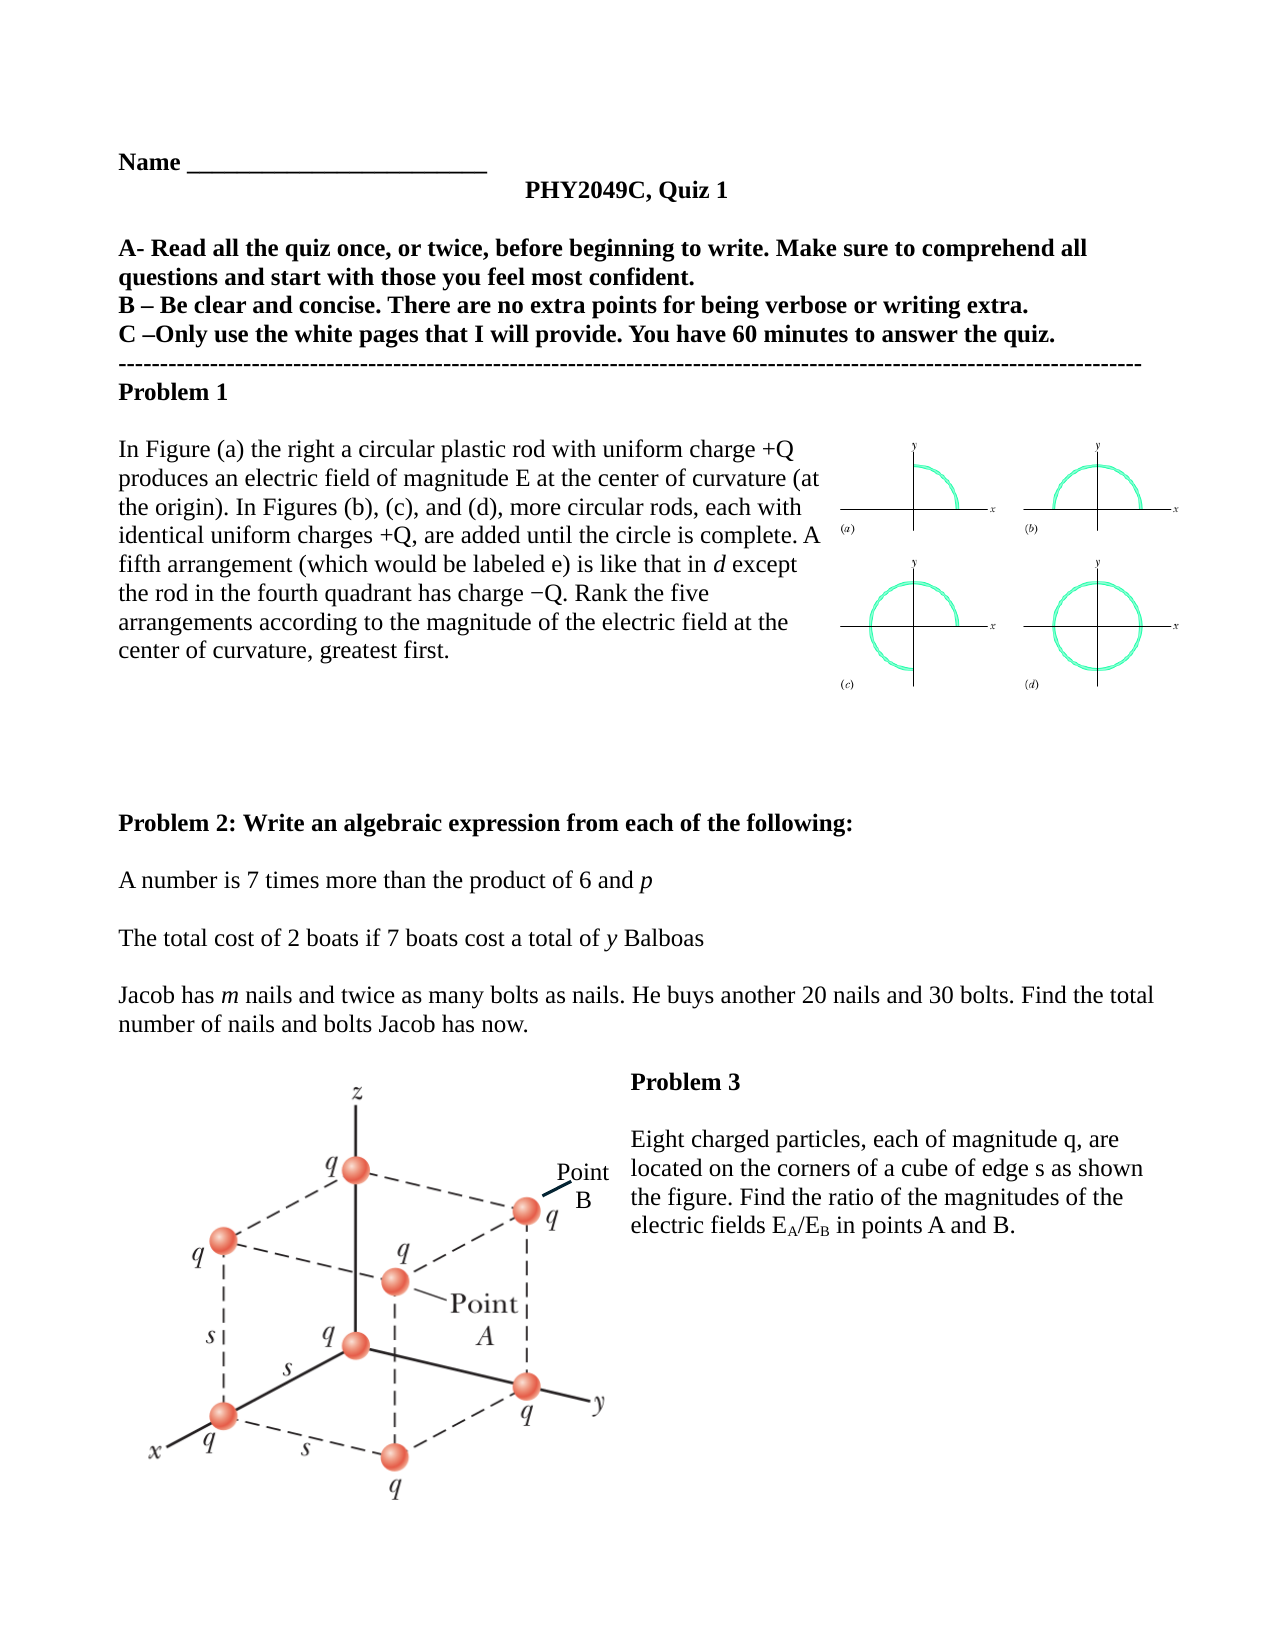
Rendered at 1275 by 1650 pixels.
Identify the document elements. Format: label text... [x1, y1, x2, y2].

text Problem 3 [118, 1067, 1157, 1096]
text The total cost of 2 boats if 7 boats cost a total of y Balboas [118, 923, 1157, 952]
picture [822, 428, 1200, 694]
text Problem 2: Write an algebraic expression from each of the following: [118, 808, 1157, 837]
text B – Be clear and concise. There are no extra points for being verbose or writing extra. [118, 291, 1157, 319]
text C –Only use the white pages that I will provide. You have 60 minutes to answer the quiz. [118, 319, 1157, 348]
text A- Read all the quiz once, or twice, before beginning to write. Make sure to comprehend all questions and start with those you feel most confident. [118, 233, 1157, 291]
text Problem 1 [118, 377, 1157, 406]
text A number is 7 times more than the product of 6 and p [118, 866, 1157, 894]
text Name ________________________ [118, 147, 1157, 176]
text --------------------------------------------------------------------------------------------------------------------------- [118, 348, 1157, 377]
text Eight charged particles, each of magnitude q, are located on the corners of a cube of edge s as shown the figure. Find the ratio of the magnitudes of the electric fields EA/EB in points A and B. [631, 1096, 1157, 1239]
text PHY2049C, Quiz 1 [118, 176, 1157, 204]
text Jacob has m nails and twice as many bolts as nails. He buys another 20 nails and 30 bolts. Find the total number of nails and bolts Jacob has now. [118, 981, 1157, 1038]
picture [113, 1077, 631, 1510]
text In Figure (a) the right a circular plastic rod with uniform charge +Q produces an electric field of magnitude E at the center of curvature (at the origin). In Figures (b), (c), and (d), more circular rods, each with identical uniform charges +Q, are added until the circle is complete. A fifth arrangement (which would be labeled e) is like that in d except the rod in the fourth quadrant has charge −Q. Rank the five arrangements according to the magnitude of the electric field at the center of curvature, greatest first. [118, 434, 822, 664]
